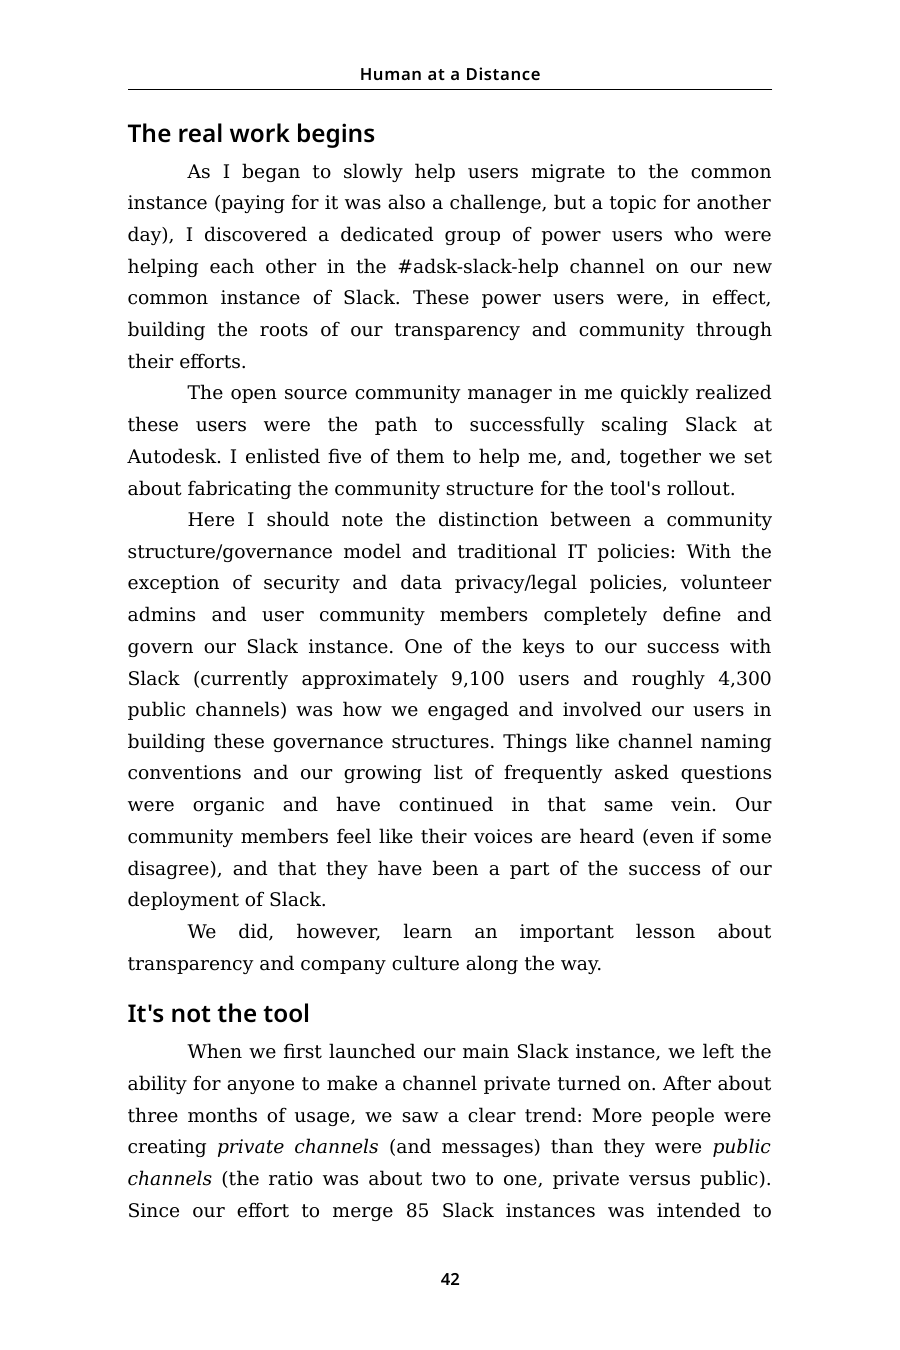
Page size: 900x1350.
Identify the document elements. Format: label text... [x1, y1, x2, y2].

subtitle The real work begins [127, 118, 772, 148]
text As I began to slowly help users migrate to the common instance (paying for it was also a challenge, but a topic for another day), I discovered a dedicated group of power users who were helping each other in the #adsk-slack-help channel on our new common instance of Slack. These power users were, in effect, building the roots of our transparency and community through their efforts. [127, 161, 772, 373]
subtitle It's not the tool [127, 999, 772, 1029]
text We did, however, learn an important lesson about transparency and company culture along the way. [127, 921, 772, 974]
text The open source community manager in me quickly realized these users were the path to successfully scaling Slack at Autodesk. I enlisted five of them to help me, and, together we set about fabricating the community structure for the tool's rollout. [127, 383, 772, 499]
text When we first launched our main Slack instance, we left the ability for anyone to make a channel private turned on. After about three months of usage, we saw a clear trend: More people were creating private channels (and messages) than they were public channels (the ratio was about two to one, private versus public). Since our effort to merge 85 Slack instances was intended to [127, 1041, 772, 1221]
text Here I should note the distinction between a community structure/governance model and traditional IT policies: With the exception of security and data privacy/legal policies, volunteer admins and user community members completely define and govern our Slack instance. One of the keys to our success with Slack (currently approximately 9,100 users and roughly 4,300 public channels) was how we engaged and involved our users in building these governance structures. Things like channel naming conventions and our growing list of frequently asked questions were organic and have continued in that same vein. Our community members feel like their voices are heard (even if some disagree), and that they have been a part of the success of our deployment of Slack. [127, 509, 772, 911]
